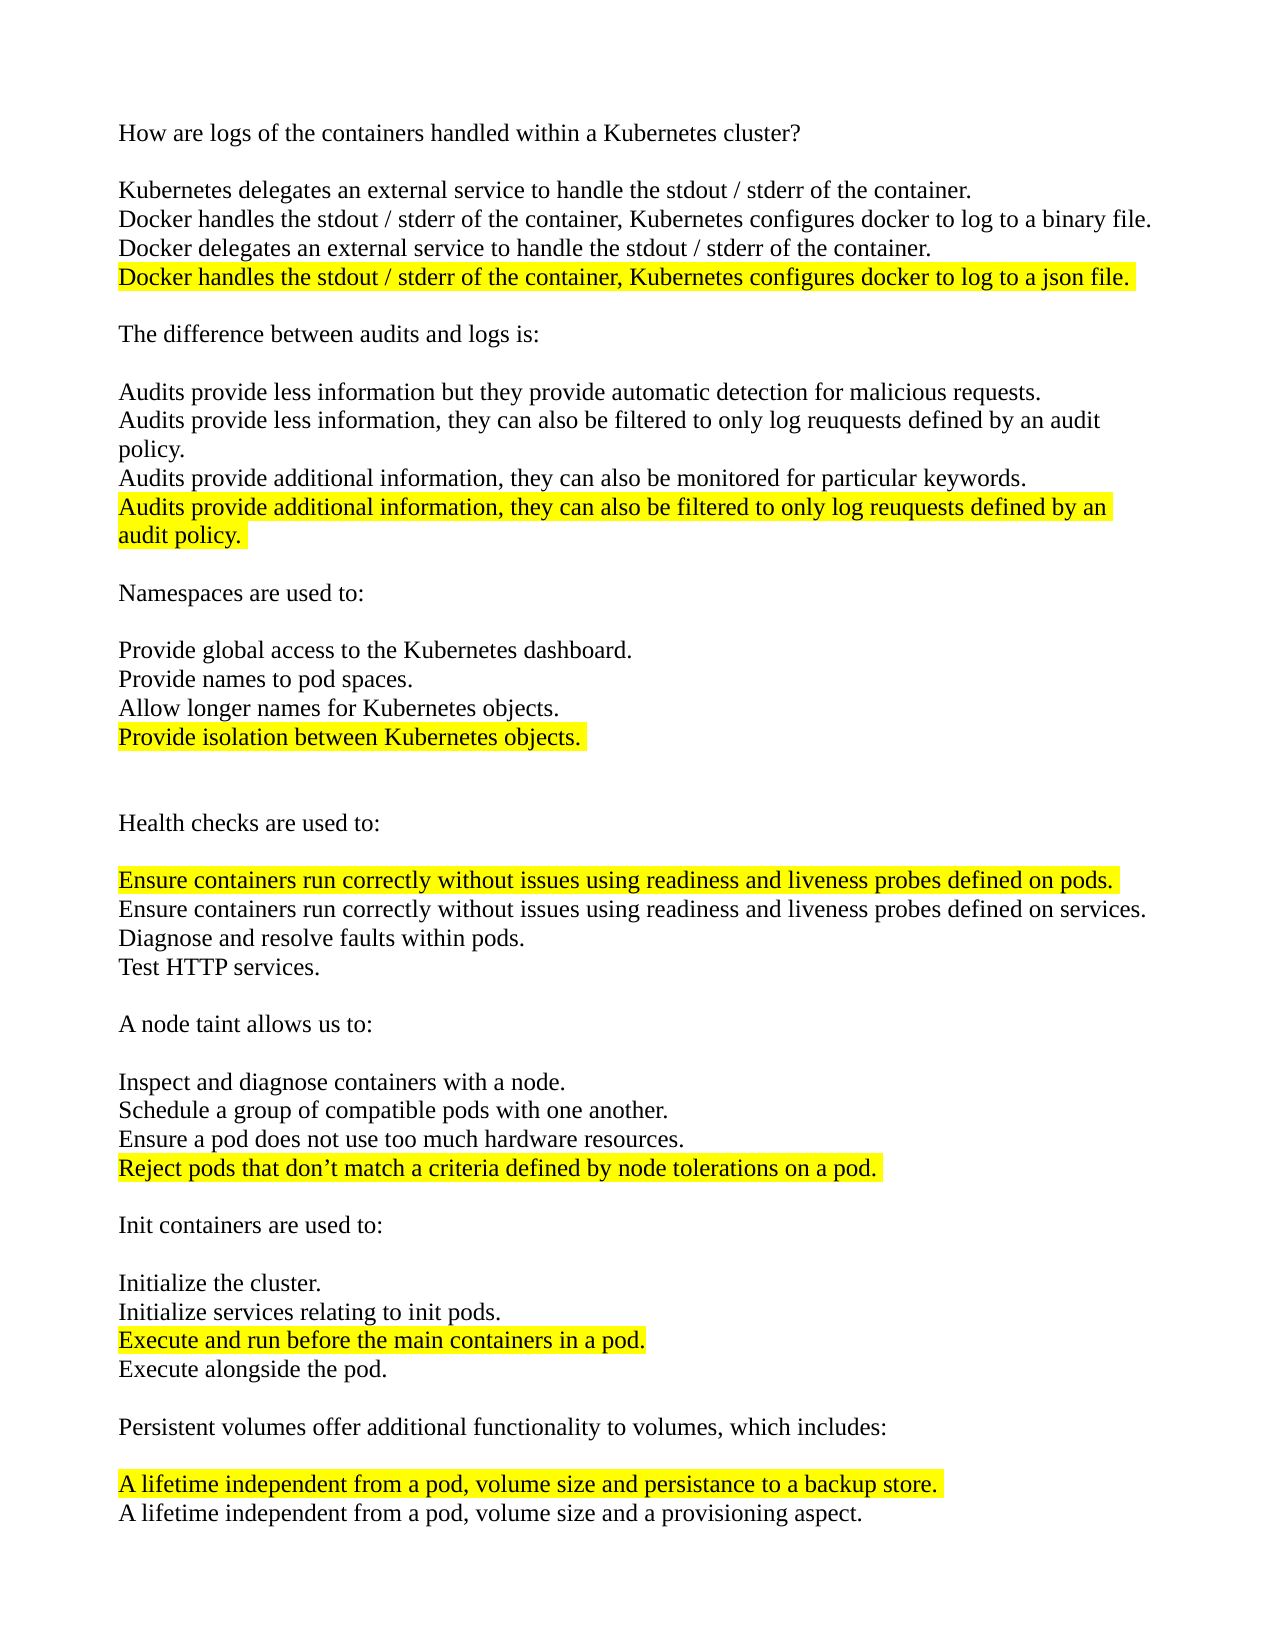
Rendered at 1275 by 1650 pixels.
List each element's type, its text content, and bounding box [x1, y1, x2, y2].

text A node taint allows us to: [118, 1009, 1157, 1038]
text Ensure containers run correctly without issues using readiness and liveness probes defined on services. [118, 894, 1157, 923]
text Schedule a group of compatible pods with one another. [118, 1096, 1157, 1124]
text Persistent volumes offer additional functionality to volumes, which includes: [118, 1412, 1157, 1441]
text Namespaces are used to: [118, 578, 1157, 607]
text A lifetime independent from a pod, volume size and a provisioning aspect. [118, 1498, 1157, 1527]
text Diagnose and resolve faults within pods. [118, 923, 1157, 952]
text Provide global access to the Kubernetes dashboard. [118, 636, 1157, 664]
text Init containers are used to: [118, 1211, 1157, 1239]
text Execute alongside the pod. [118, 1354, 1157, 1383]
text Inspect and diagnose containers with a node. [118, 1067, 1157, 1096]
text Provide isolation between Kubernetes objects. [118, 722, 1157, 751]
text Health checks are used to: [118, 808, 1157, 837]
text Audits provide less information but they provide automatic detection for malicious requests. [118, 377, 1157, 406]
text The difference between audits and logs is: [118, 319, 1157, 348]
text A lifetime independent from a pod, volume size and persistance to a backup store. [118, 1469, 1157, 1498]
text Ensure containers run correctly without issues using readiness and liveness probes defined on pods. [118, 866, 1157, 894]
text Audits provide additional information, they can also be filtered to only log reuquests defined by an audit policy. [118, 492, 1157, 549]
text Test HTTP services. [118, 952, 1157, 981]
text Reject pods that don’t match a criteria defined by node tolerations on a pod. [118, 1153, 1157, 1182]
text Audits provide less information, they can also be filtered to only log reuquests defined by an audit policy. [118, 406, 1157, 463]
text Docker delegates an external service to handle the stdout / stderr of the container. [118, 233, 1157, 262]
text Initialize services relating to init pods. [118, 1297, 1157, 1326]
text Docker handles the stdout / stderr of the container, Kubernetes configures docker to log to a json file. [118, 262, 1157, 291]
text Initialize the cluster. [118, 1268, 1157, 1297]
text Docker handles the stdout / stderr of the container, Kubernetes configures docker to log to a binary file. [118, 204, 1157, 233]
text Execute and run before the main containers in a pod. [118, 1326, 1157, 1354]
text Provide names to pod spaces. [118, 664, 1157, 693]
text Allow longer names for Kubernetes objects. [118, 693, 1157, 722]
text How are logs of the containers handled within a Kubernetes cluster? [118, 118, 1157, 147]
text Ensure a pod does not use too much hardware resources. [118, 1124, 1157, 1153]
text Audits provide additional information, they can also be monitored for particular keywords. [118, 463, 1157, 492]
text Kubernetes delegates an external service to handle the stdout / stderr of the container. [118, 176, 1157, 204]
